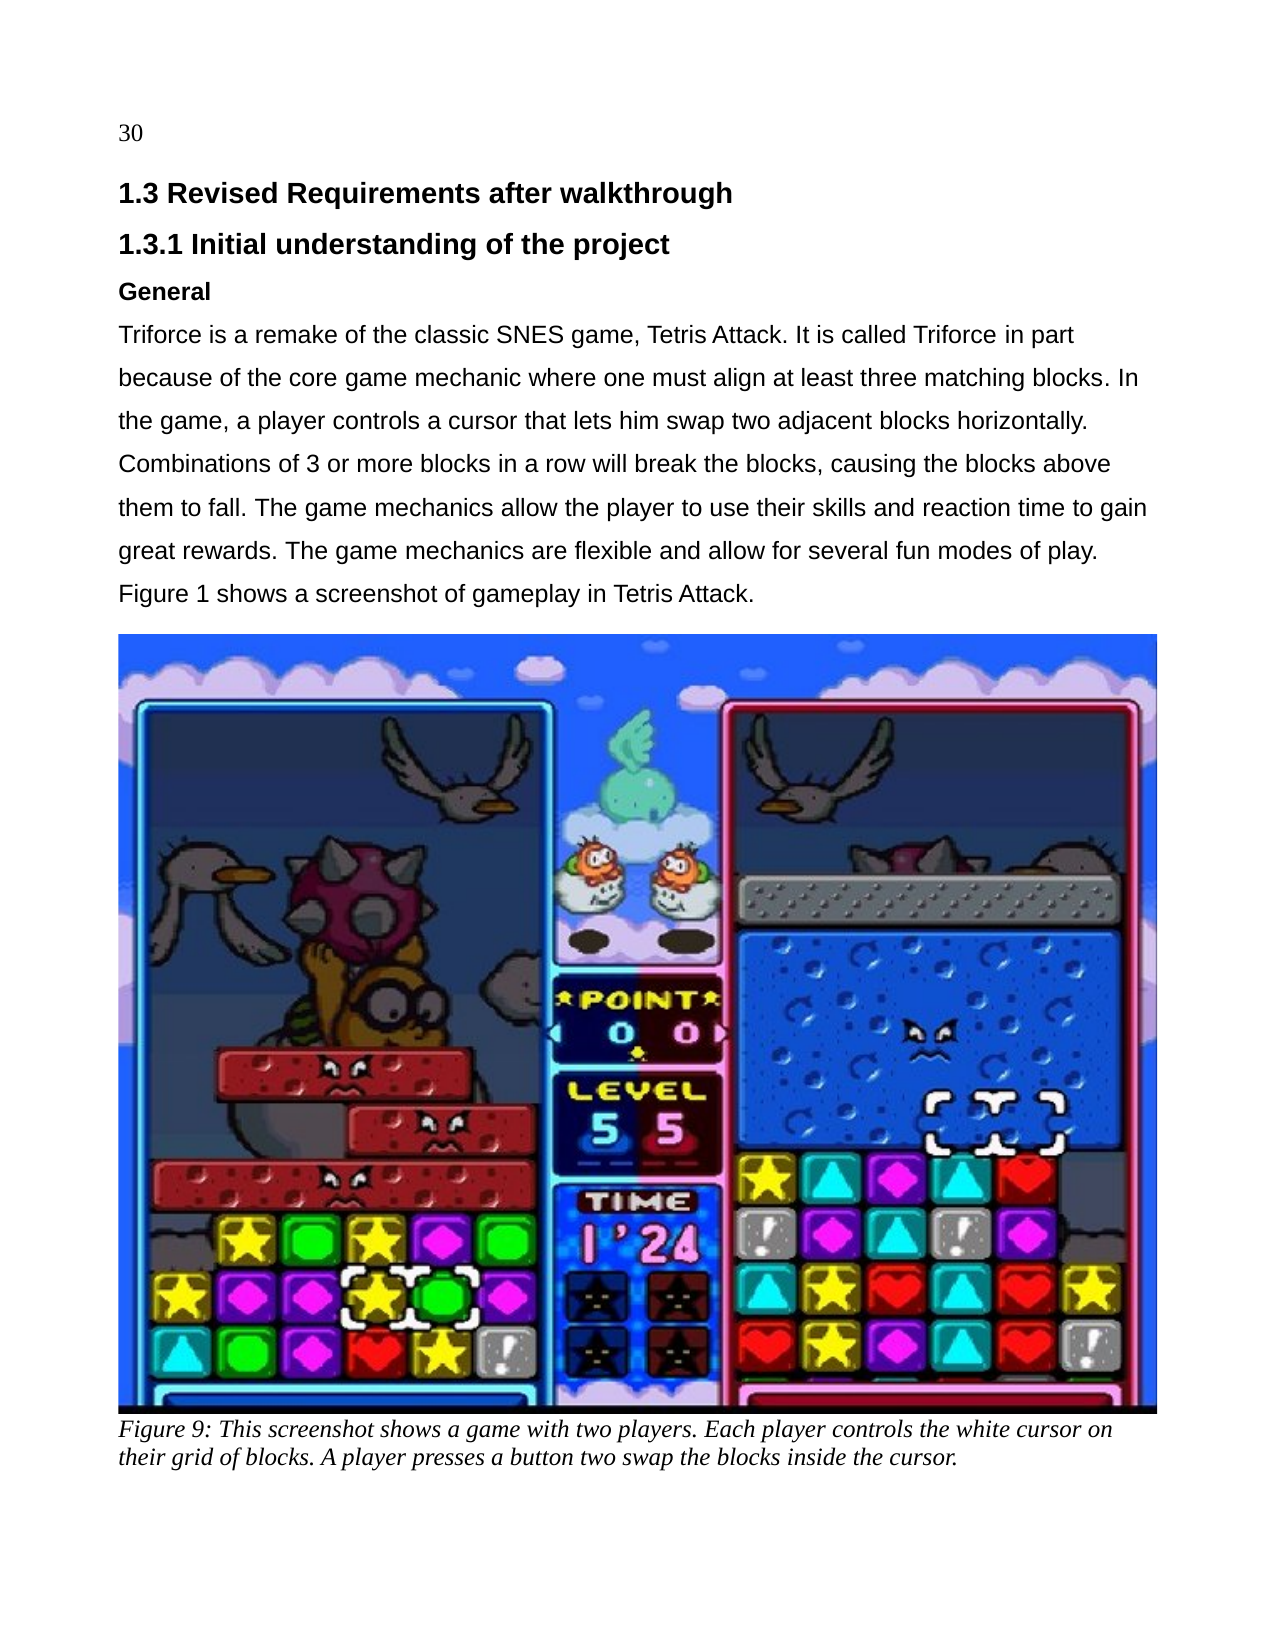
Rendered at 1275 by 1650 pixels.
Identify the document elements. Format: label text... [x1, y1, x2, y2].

text 1.3.1 Initial understanding of the project [118, 227, 1157, 260]
text General [118, 277, 1157, 306]
picture [118, 634, 1158, 1414]
text 1.3 Revised Requirements after walkthrough [118, 176, 1157, 210]
text Figure 9: This screenshot shows a game with two players. Each player controls the white cursor on their grid of blocks. A player presses a button two swap the blocks inside the cursor. [118, 1414, 1157, 1471]
text Triforce is a remake of the classic SNES game, Tetris Attack. It is called Triforce in part because of the core game mechanic where one must align at least three matching blocks. In the game, a player controls a cursor that lets him swap two adjacent blocks horizontally. Combinations of 3 or more blocks in a row will break the blocks, causing the blocks above them to fall. The game mechanics allow the player to use their skills and reaction time to gain great rewards. The game mechanics are flexible and allow for several fun modes of play. Figure 1 shows a screenshot of gameplay in Tetris Attack. [118, 320, 1157, 608]
